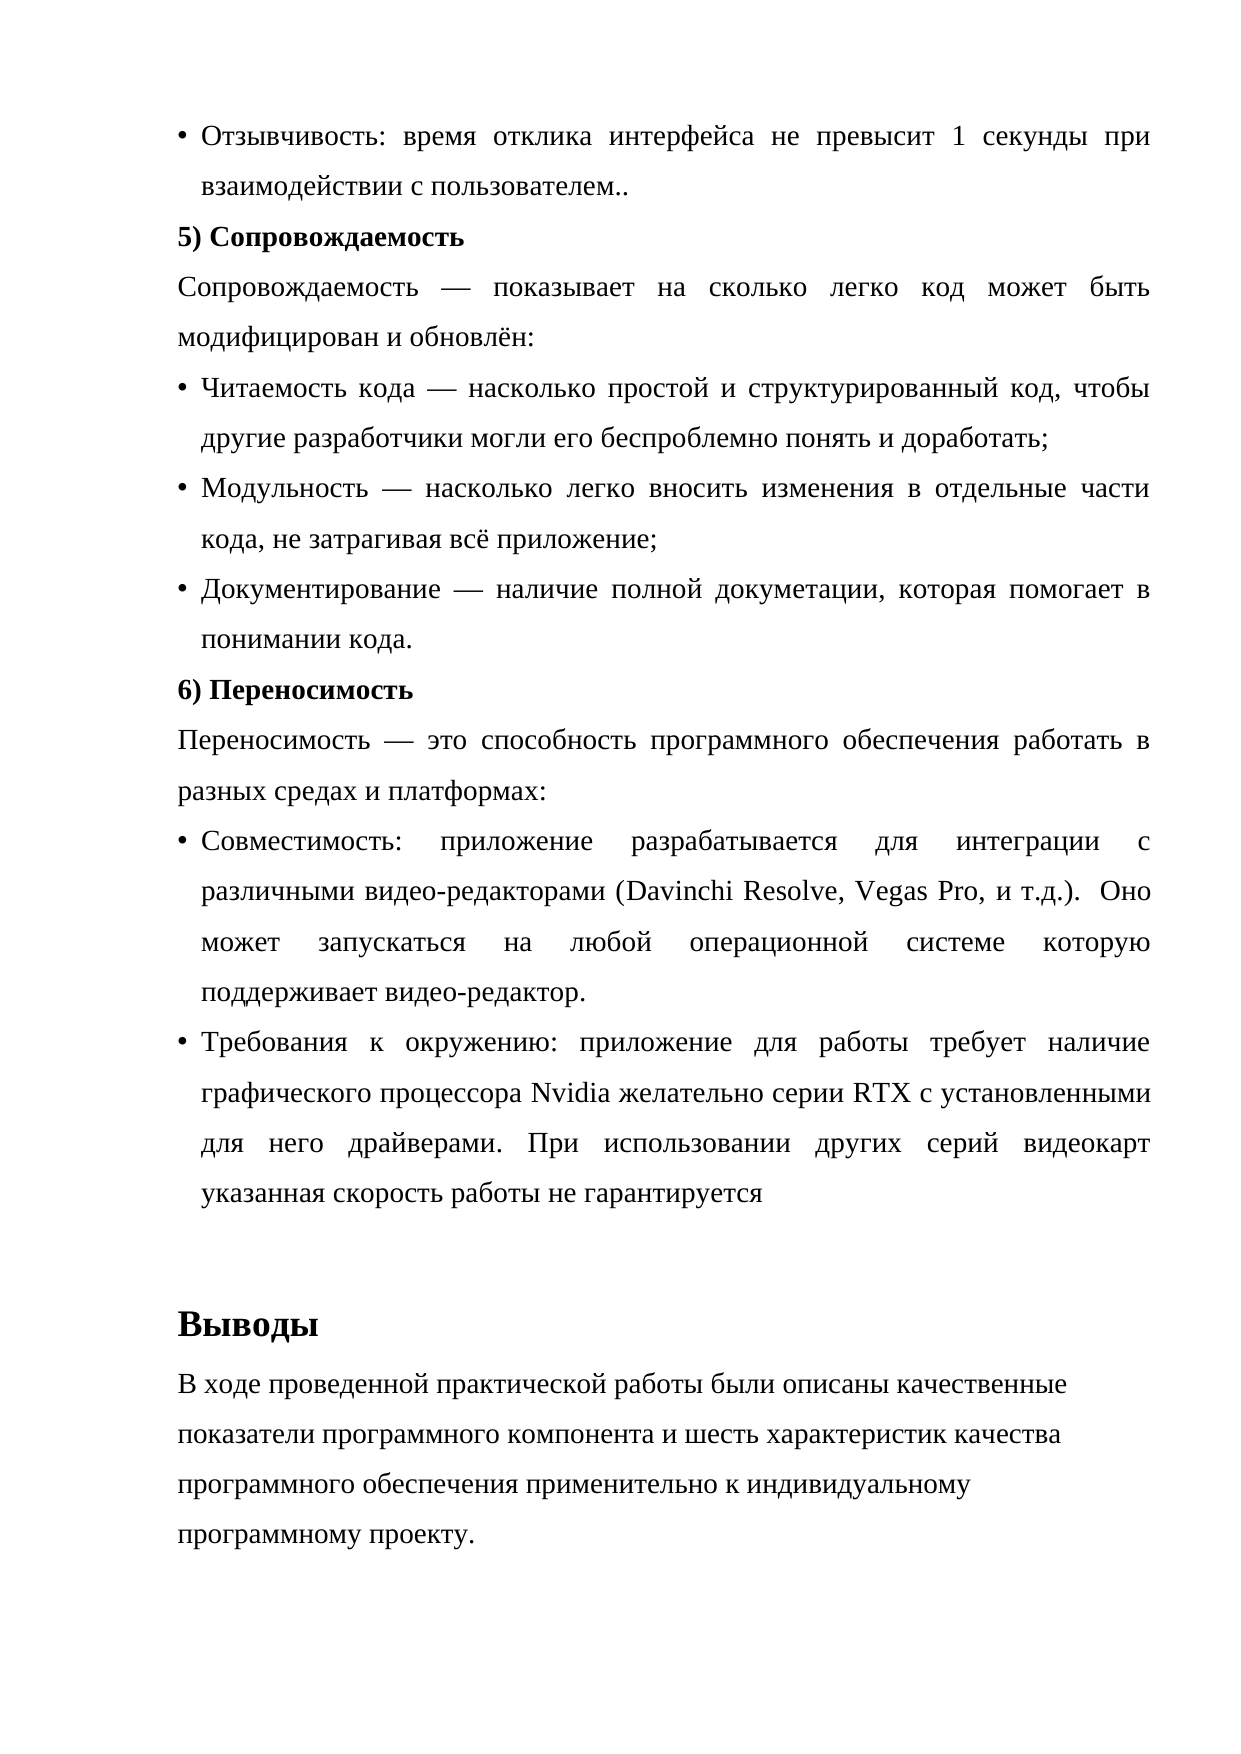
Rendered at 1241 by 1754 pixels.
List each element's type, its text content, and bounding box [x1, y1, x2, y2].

list Читаемость кода — насколько простой и структурированный код, чтобы другие разработчики могли его беспроблемно понять и доработать; [177, 370, 1152, 454]
list Документирование — наличие полной докуметации, которая помогает в понимании кода. [177, 571, 1152, 655]
text 5) Сопровождаемость [177, 219, 1152, 252]
text 6) Переносимость [177, 672, 1152, 706]
text В ходе проведенной практической работы были описаны качественные показатели программного компонента и шесть характеристик качества программного обеспечения применительно к индивидуальному программному проекту. [177, 1366, 1152, 1550]
text Сопровождаемость — показывает на сколько легко код может быть модифицирован и обновлён: [177, 269, 1152, 353]
list Совместимость: приложение разрабатывается для интеграции с различными видео-редакторами (Davinchi Resolve, Vegas Pro, и т.д.). Оно может запускаться на любой операционной системе которую поддерживает видео-редактор. [177, 823, 1152, 1007]
list Требования к окружению: приложение для работы требует наличие графического процессора Nvidia желательно серии RTX с установленными для него драйверами. При использовании других серий видеокарт указанная скорость работы не гарантируется [177, 1024, 1152, 1209]
text Переносимость — это способность программного обеспечения работать в разных средах и платформах: [177, 722, 1152, 806]
text Выводы [177, 1301, 1152, 1344]
list Отзывчивость: время отклика интерфейса не превысит 1 секунды при взаимодействии с пользователем.. [177, 118, 1152, 202]
list Модульность — насколько легко вносить изменения в отдельные части кода, не затрагивая всё приложение; [177, 471, 1152, 554]
